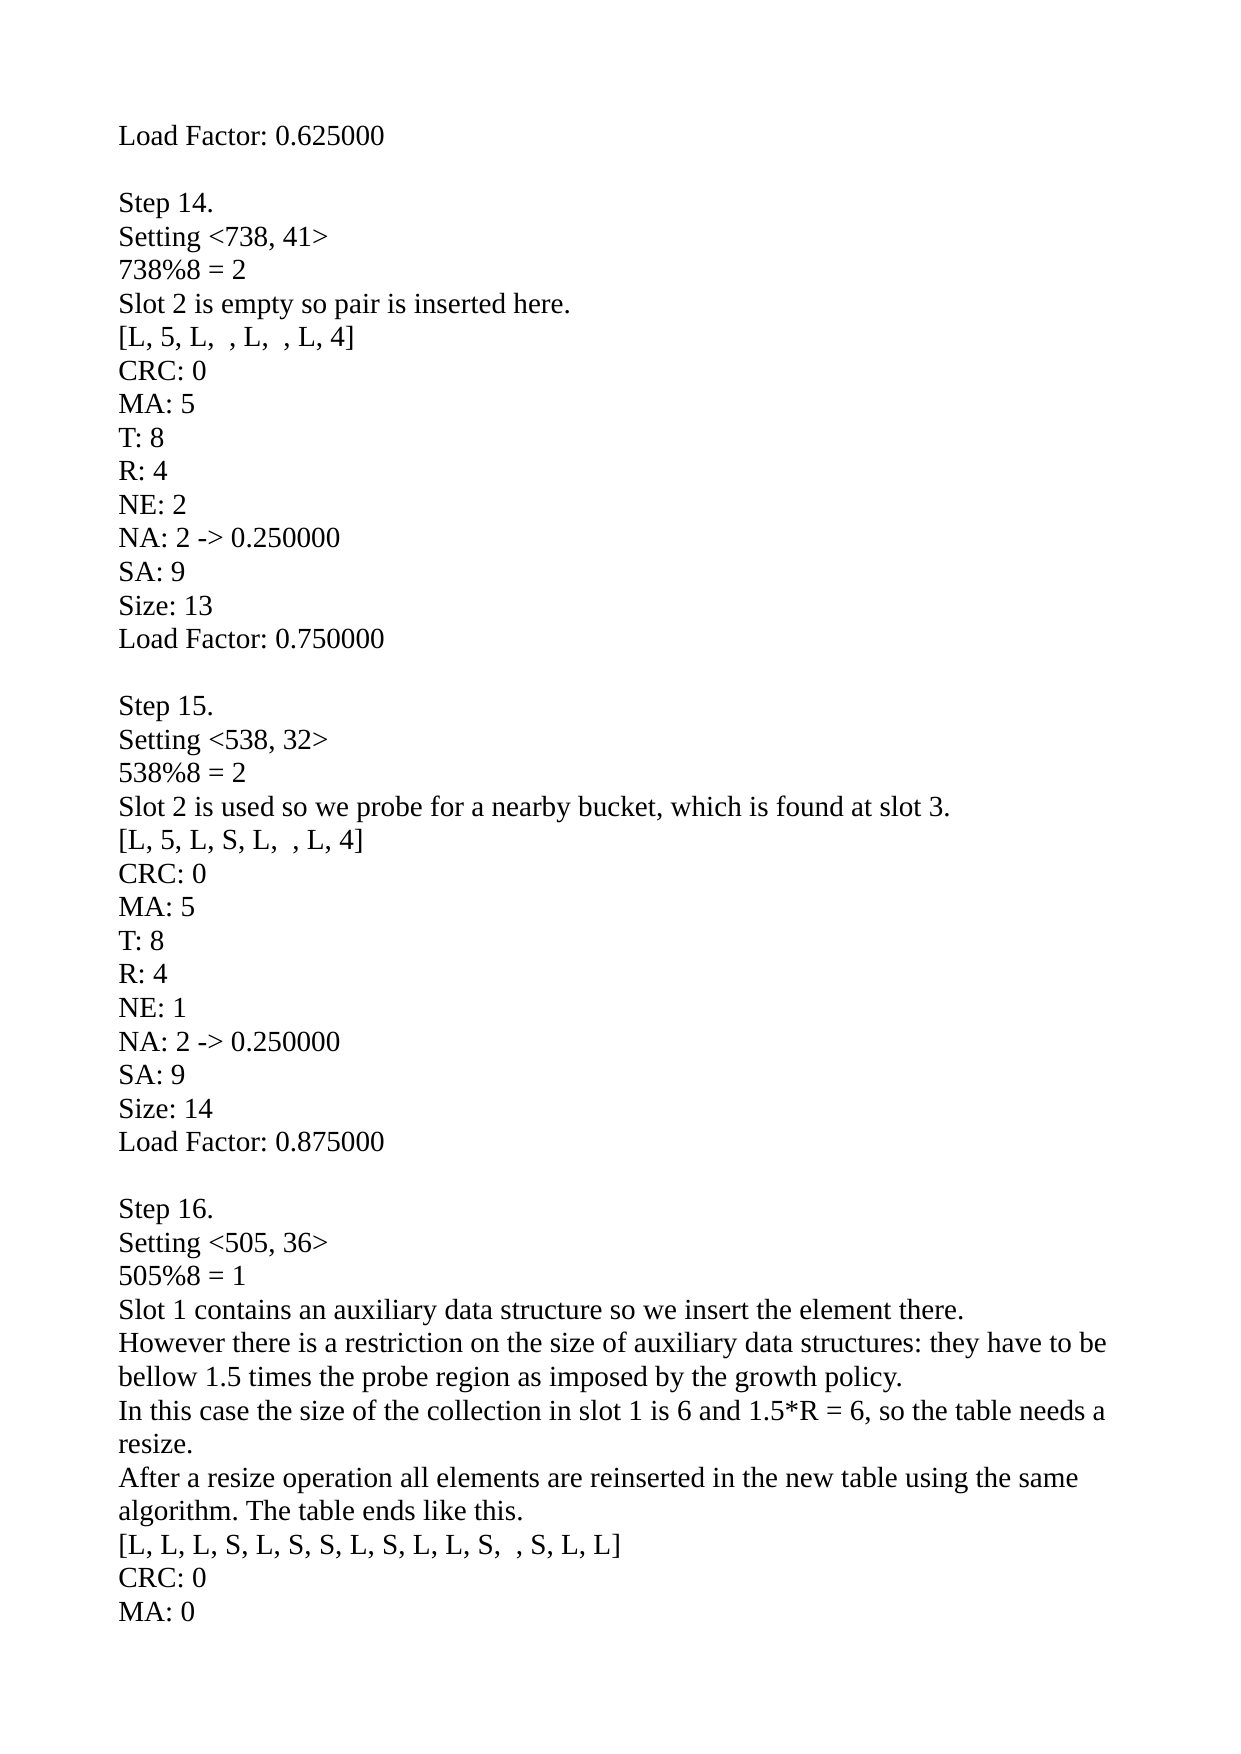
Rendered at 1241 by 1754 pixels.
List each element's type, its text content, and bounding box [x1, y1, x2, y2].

text [L, 5, L, , L, , L, 4] [118, 319, 1122, 353]
text NA: 2 -> 0.250000 [118, 521, 1122, 554]
text NE: 2 [118, 487, 1122, 521]
text In this case the size of the collection in slot 1 is 6 and 1.5*R = 6, so the table needs a resize. [118, 1393, 1122, 1460]
text T: 8 [118, 923, 1122, 957]
text After a resize operation all elements are reinserted in the new table using the same algorithm. The table ends like this. [118, 1460, 1122, 1527]
text 505%8 = 1 [118, 1258, 1122, 1292]
text Load Factor: 0.750000 [118, 621, 1122, 655]
text Slot 2 is empty so pair is inserted here. [118, 286, 1122, 319]
text Load Factor: 0.625000 [118, 118, 1122, 152]
text However there is a restriction on the size of auxiliary data structures: they have to be bellow 1.5 times the probe region as imposed by the growth policy. [118, 1326, 1122, 1393]
text SA: 9 [118, 1057, 1122, 1091]
text CRC: 0 [118, 353, 1122, 386]
text Step 14. [118, 185, 1122, 219]
text Step 15. [118, 688, 1122, 722]
text SA: 9 [118, 554, 1122, 588]
text [L, L, L, S, L, S, S, L, S, L, L, S, , S, L, L] [118, 1527, 1122, 1560]
text Setting <738, 41> [118, 219, 1122, 252]
text Setting <538, 32> [118, 722, 1122, 755]
text T: 8 [118, 420, 1122, 453]
text MA: 0 [118, 1594, 1122, 1627]
text CRC: 0 [118, 856, 1122, 889]
text NE: 1 [118, 990, 1122, 1024]
text Load Factor: 0.875000 [118, 1124, 1122, 1158]
text Size: 13 [118, 588, 1122, 621]
text CRC: 0 [118, 1560, 1122, 1594]
text 538%8 = 2 [118, 755, 1122, 789]
text 738%8 = 2 [118, 252, 1122, 286]
text NA: 2 -> 0.250000 [118, 1024, 1122, 1057]
text MA: 5 [118, 386, 1122, 420]
text Slot 1 contains an auxiliary data structure so we insert the element there. [118, 1292, 1122, 1326]
text Slot 2 is used so we probe for a nearby bucket, which is found at slot 3. [118, 789, 1122, 822]
text Step 16. [118, 1191, 1122, 1225]
text R: 4 [118, 453, 1122, 487]
text Size: 14 [118, 1091, 1122, 1124]
text R: 4 [118, 957, 1122, 990]
text [L, 5, L, S, L, , L, 4] [118, 822, 1122, 856]
text MA: 5 [118, 889, 1122, 923]
text Setting <505, 36> [118, 1225, 1122, 1258]
